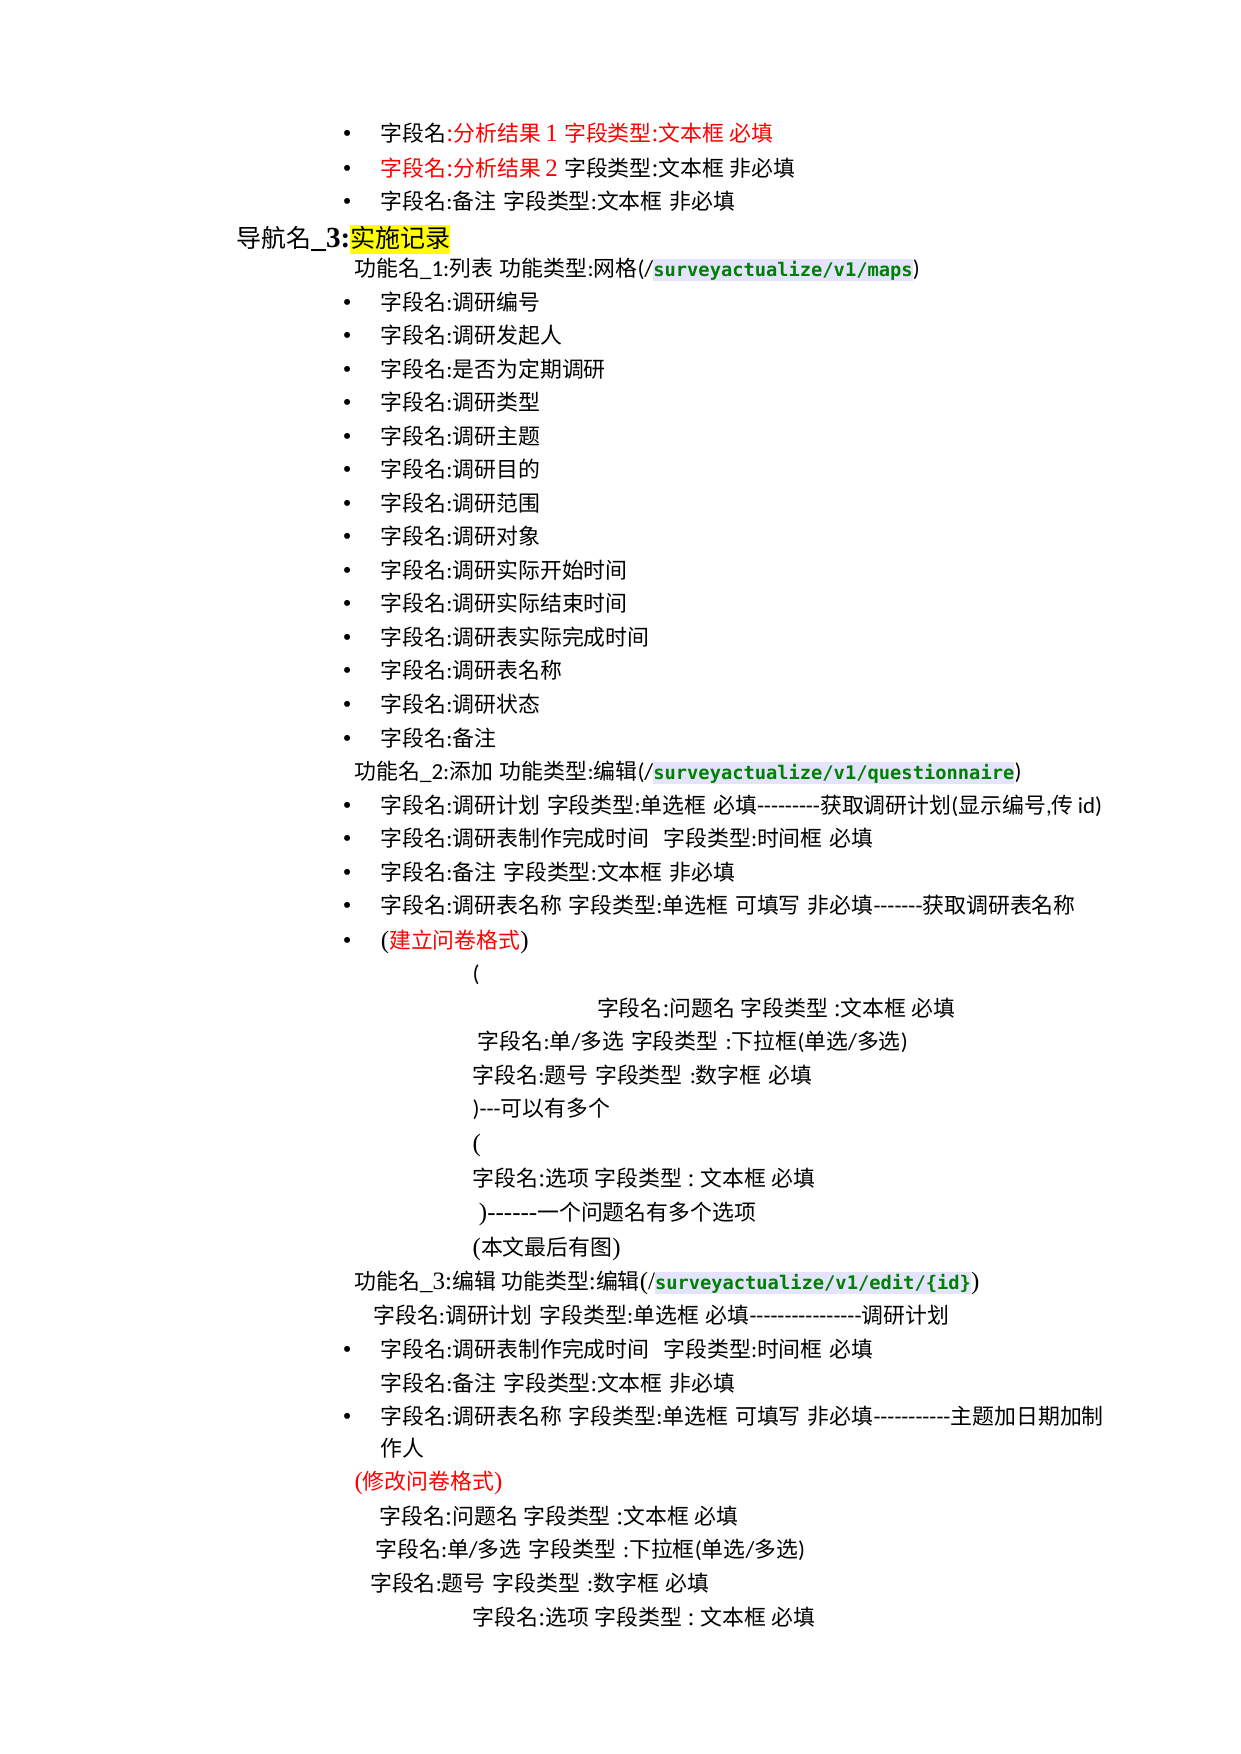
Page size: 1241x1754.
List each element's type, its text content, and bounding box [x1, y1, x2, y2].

text (本文最后有图) [118, 1232, 1122, 1260]
list 字段名:是否为定期调研 [343, 355, 1122, 383]
text 字段名:问题名 字段类型 :文本框 必填 [118, 993, 1122, 1022]
text 功能名_1:列表 功能类型:网格(/surveyactualize/v1/maps) [118, 254, 1122, 282]
list 字段名:调研状态 [343, 690, 1122, 718]
list 字段名:备注 字段类型:文本框 非必填 [343, 187, 1122, 215]
text 字段名:单/多选 字段类型 :下拉框(单选/多选) [118, 1027, 1122, 1056]
text 字段名:题号 字段类型 :数字框 必填 [118, 1569, 1122, 1597]
list 字段名:调研表名称 [343, 657, 1122, 685]
text 字段名:选项 字段类型 : 文本框 必填 [118, 1163, 1122, 1191]
list 字段名:调研表实际完成时间 [343, 623, 1122, 651]
text ( [118, 1128, 1122, 1157]
list 字段名:调研计划 字段类型:单选框 必填---------获取调研计划(显示编号,传id) [343, 791, 1122, 819]
list 字段名:调研发起人 [343, 321, 1122, 349]
list 字段名:调研实际结束时间 [343, 589, 1122, 618]
list 字段名:备注 字段类型:文本框 非必填 [343, 858, 1122, 886]
text )---可以有多个 [118, 1094, 1122, 1123]
text 字段名:问题名 字段类型 :文本框 必填 [118, 1501, 1122, 1529]
list 字段名:分析结果1 字段类型:文本框 必填 [343, 118, 1122, 147]
text 字段名:选项 字段类型 : 文本框 必填 [118, 1602, 1122, 1631]
text ( [118, 959, 1122, 987]
text 功能名_3:编辑 功能类型:编辑(/surveyactualize/v1/edit/{id}) [118, 1266, 1122, 1295]
text (修改问卷格式) [118, 1466, 1122, 1495]
text )------一个问题名有多个选项 [118, 1197, 1122, 1226]
list 字段名:备注 [343, 724, 1122, 752]
list 字段名:调研表名称 字段类型:单选框 可填写 非必填-----------主题加日期加制作人 [343, 1402, 1122, 1461]
list 字段名:调研实际开始时间 [343, 556, 1122, 584]
list 字段名:调研目的 [343, 455, 1122, 483]
list 字段名:调研范围 [343, 489, 1122, 517]
subtitle 导航名_3:实施记录 [118, 221, 1122, 254]
list 字段名:备注 字段类型:文本框 非必填 [343, 1369, 1122, 1397]
text 功能名_2:添加 功能类型:编辑(/surveyactualize/v1/questionnaire) [118, 757, 1122, 785]
text 字段名:单/多选 字段类型 :下拉框(单选/多选) [118, 1535, 1122, 1563]
text 字段名:题号 字段类型 :数字框 必填 [118, 1061, 1122, 1089]
list 字段名:调研对象 [343, 522, 1122, 551]
text 字段名:调研计划 字段类型:单选框 必填----------------调研计划 [118, 1301, 1122, 1329]
list 字段名:分析结果2 字段类型:文本框 非必填 [343, 153, 1122, 181]
list 字段名:调研编号 [343, 288, 1122, 316]
list 字段名:调研表名称 字段类型:单选框 可填写 非必填-------获取调研表名称 [343, 891, 1122, 919]
list 字段名:调研类型 [343, 388, 1122, 416]
list 字段名:调研表制作完成时间 字段类型:时间框 必填 [343, 1335, 1122, 1363]
list (建立问卷格式) [343, 925, 1122, 954]
list 字段名:调研表制作完成时间 字段类型:时间框 必填 [343, 824, 1122, 852]
list 字段名:调研主题 [343, 422, 1122, 450]
